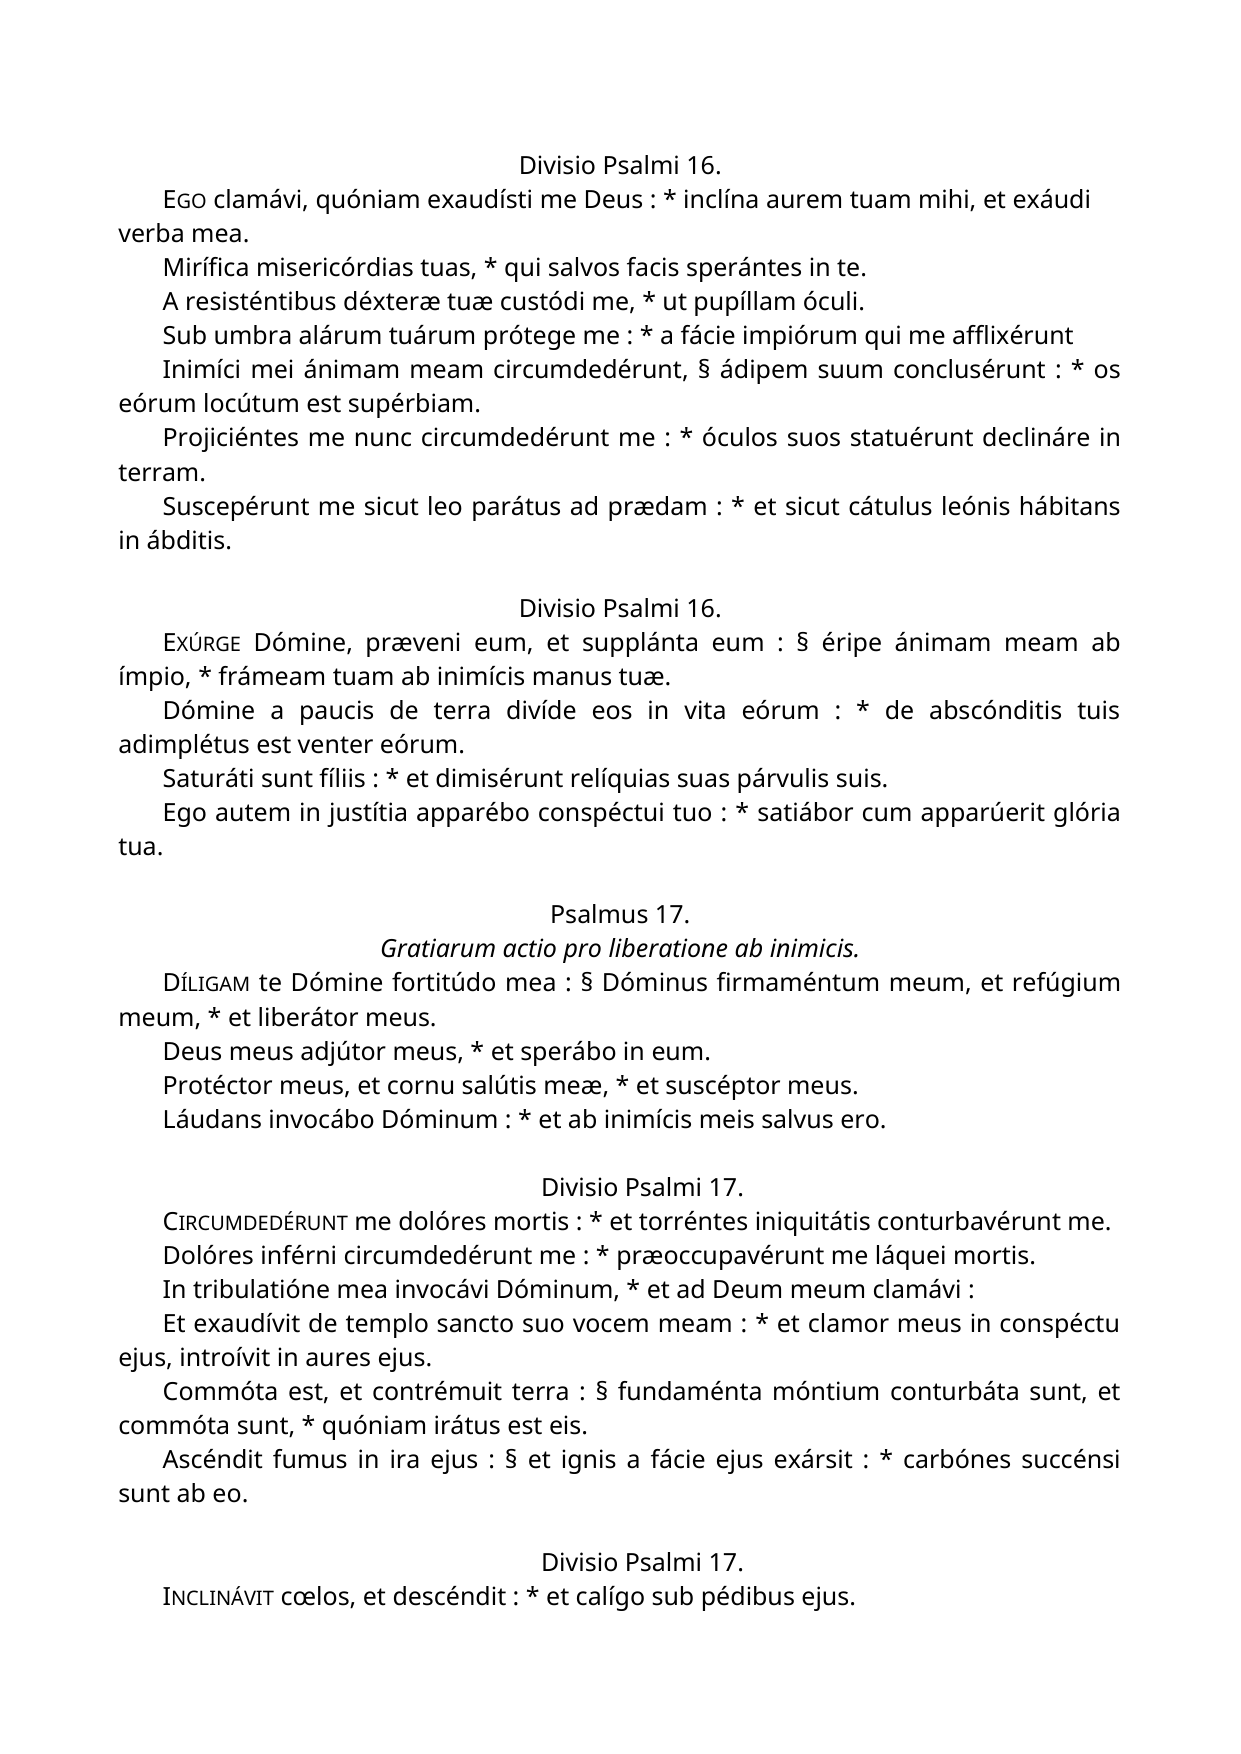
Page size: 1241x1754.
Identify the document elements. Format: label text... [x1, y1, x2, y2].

text Divisio Psalmi 17. [118, 1169, 1122, 1203]
text Circumdedérunt me dolóres mortis : * et torréntes iniquitátis conturbavérunt me. [118, 1203, 1122, 1238]
text Dolóres inférni circumdedérunt me : * præoccupavérunt me láquei mortis. [118, 1238, 1122, 1272]
text Psalmus 17. [118, 897, 1122, 931]
text Divisio Psalmi 16. [118, 590, 1122, 624]
text Suscepérunt me sicut leo parátus ad prædam : * et sicut cátulus leónis hábitans in ábditis. [118, 488, 1122, 556]
text Ascéndit fumus in ira ejus : § et ignis a fácie ejus exársit : * carbónes succénsi sunt ab eo. [118, 1442, 1122, 1510]
text Inclinávit cœlos, et descéndit : * et calígo sub pédibus ejus. [118, 1578, 1122, 1612]
text Commóta est, et contrémuit terra : § fundaménta móntium conturbáta sunt, et commóta sunt, * quóniam irátus est eis. [118, 1374, 1122, 1442]
text Protéctor meus, et cornu salútis meæ, * et suscéptor meus. [118, 1067, 1122, 1101]
text Deus meus adjútor meus, * et sperábo in eum. [118, 1033, 1122, 1067]
text Dómine a paucis de terra divíde eos in vita eórum : * de abscónditis tuis adimplétus est venter eórum. [118, 693, 1122, 761]
text Láudans invocábo Dóminum : * et ab inimícis meis salvus ero. [118, 1101, 1122, 1135]
text Sub umbra alárum tuárum prótege me : * a fácie impiórum qui me afflixérunt [118, 318, 1122, 352]
text Et exaudívit de templo sancto suo vocem meam : * et clamor meus in conspéctu ejus, introívit in aures ejus. [118, 1306, 1122, 1374]
text Ego clamávi, quóniam exaudísti me Deus : * inclína aurem tuam mihi, et exáudi verba mea. [118, 182, 1122, 250]
text Projiciéntes me nunc circumdedérunt me : * óculos suos statuérunt declináre in terram. [118, 420, 1122, 488]
text Díligam te Dómine fortitúdo mea : § Dóminus firmaméntum meum, et refúgium meum, * et liberátor meus. [118, 965, 1122, 1033]
text Inimíci mei ánimam meam circumdedérunt, § ádipem suum conclusérunt : * os eórum locútum est supérbiam. [118, 352, 1122, 420]
text In tribulatióne mea invocávi Dóminum, * et ad Deum meum clamávi : [118, 1272, 1122, 1306]
text Divisio Psalmi 16. [118, 148, 1122, 182]
text Gratiarum actio pro liberatione ab inimicis. [118, 931, 1122, 965]
text Mirífica misericórdias tuas, * qui salvos facis sperántes in te. [118, 250, 1122, 284]
text Divisio Psalmi 17. [118, 1544, 1122, 1578]
text A resisténtibus déxteræ tuæ custódi me, * ut pupíllam óculi. [118, 284, 1122, 318]
text Exúrge Dómine, præveni eum, et supplánta eum : § éripe ánimam meam ab ímpio, * frámeam tuam ab inimícis manus tuæ. [118, 624, 1122, 693]
text Ego autem in justítia apparébo conspéctui tuo : * satiábor cum apparúerit glória tua. [118, 795, 1122, 863]
text Saturáti sunt fíliis : * et dimisérunt relíquias suas párvulis suis. [118, 761, 1122, 795]
